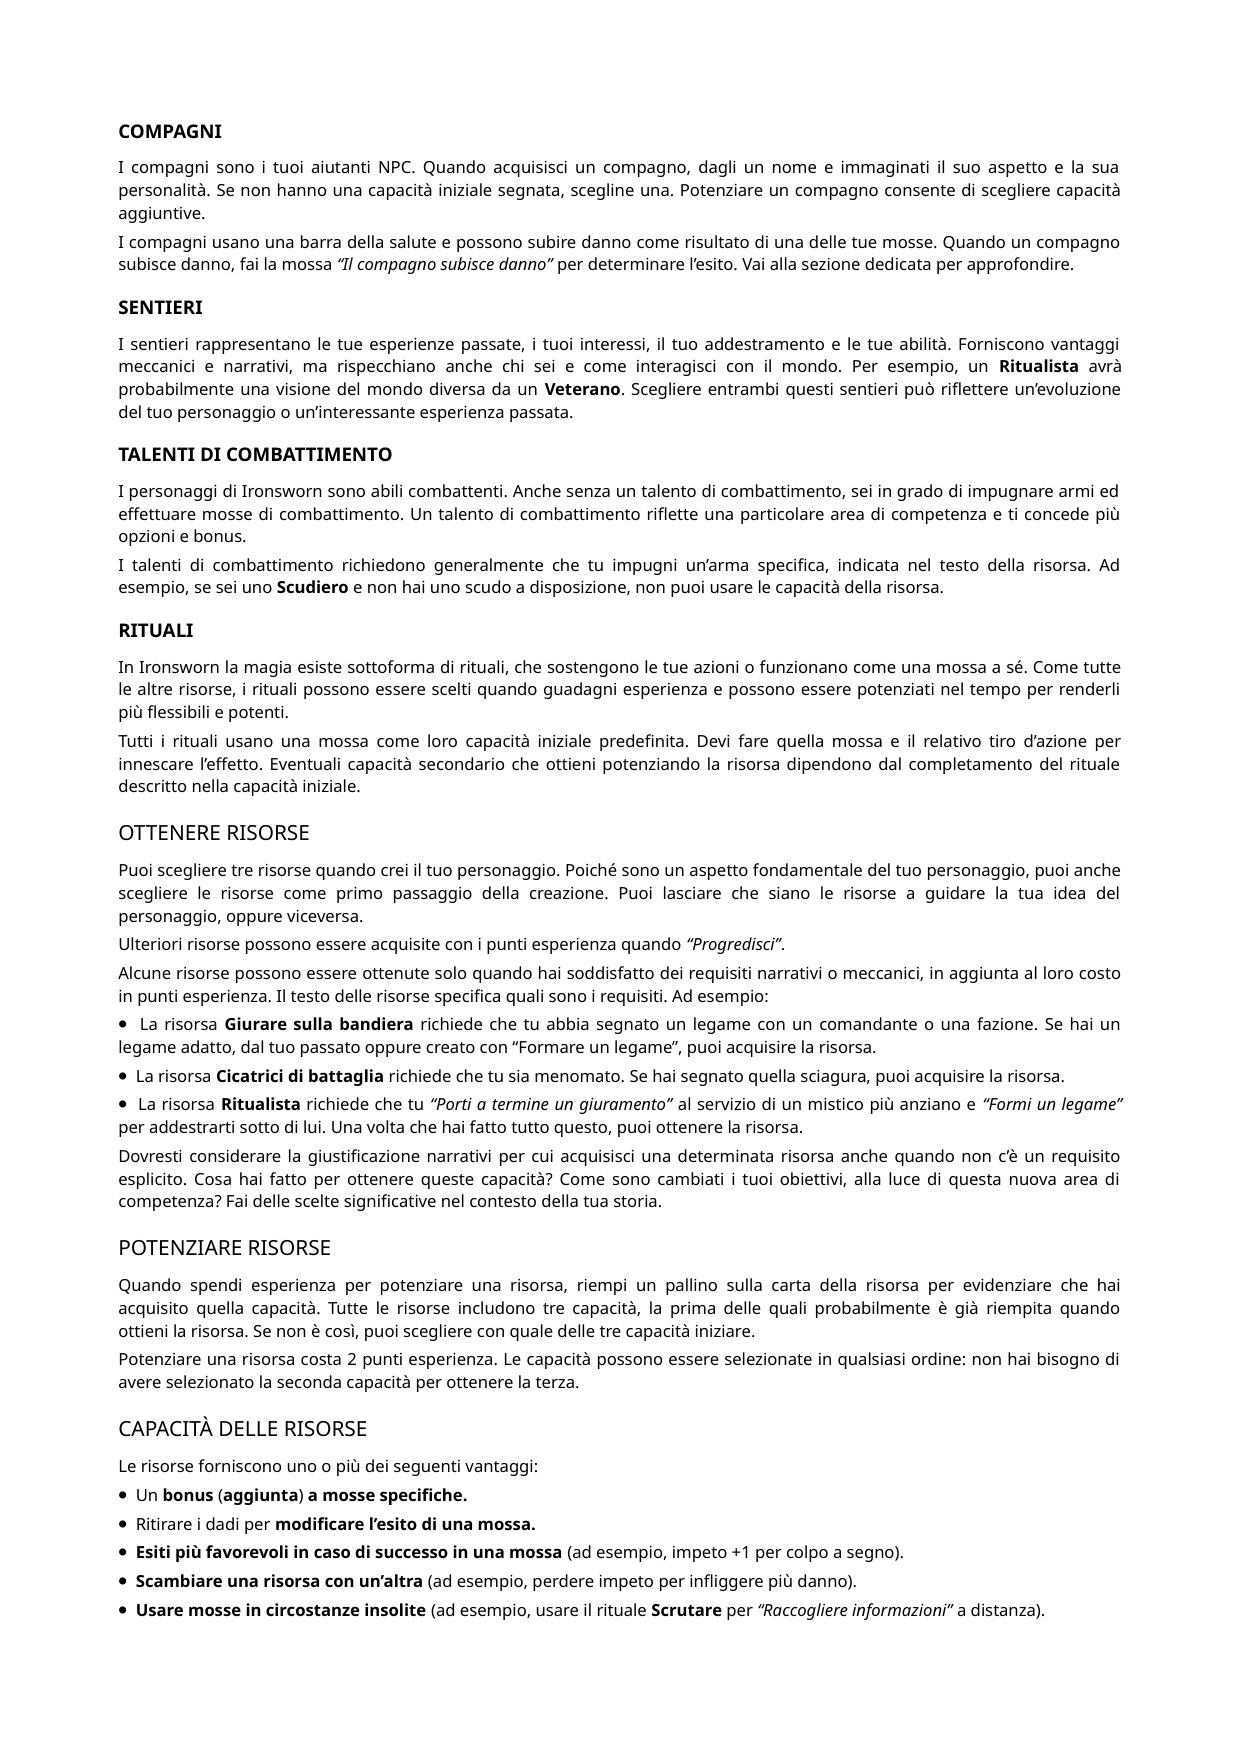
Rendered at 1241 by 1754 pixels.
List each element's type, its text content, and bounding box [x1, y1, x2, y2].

text Ulteriori risorse possono essere acquisite con i punti esperienza quando “Progredisci”. [118, 933, 1122, 956]
text I talenti di combattimento richiedono generalmente che tu impugni un’arma specifica, indicata nel testo della risorsa. Ad esempio, se sei uno Scudiero e non hai uno scudo a disposizione, non puoi usare le capacità della risorsa. [118, 553, 1122, 599]
text I sentieri rappresentano le tue esperienze passate, i tuoi interessi, il tuo addestramento e le tue abilità. Forniscono vantaggi meccanici e narrativi, ma rispecchiano anche chi sei e come interagisci con il mondo. Per esempio, un Ritualista avrà probabilmente una visione del mondo diversa da un Veterano. Scegliere entrambi questi sentieri può riflettere un’evoluzione del tuo personaggio o un’interessante esperienza passata. [118, 332, 1122, 423]
text ⦁ Esiti più favorevoli in caso di successo in una mossa (ad esempio, impeto +1 per colpo a segno). [118, 1541, 1122, 1563]
text I personaggi di Ironsworn sono abili combattenti. Anche senza un talento di combattimento, sei in grado di impugnare armi ed effettuare mosse di combattimento. Un talento di combattimento riflette una particolare area di competenza e ti concede più opzioni e bonus. [118, 479, 1122, 547]
text Quando spendi esperienza per potenziare una risorsa, riempi un pallino sulla carta della risorsa per evidenziare che hai acquisito quella capacità. Tutte le risorse includono tre capacità, la prima delle quali probabilmente è già riempita quando ottieni la risorsa. Se non è così, puoi scegliere con quale delle tre capacità iniziare. [118, 1274, 1122, 1342]
subtitle TALENTI DI COMBATTIMENTO [118, 441, 1122, 467]
subtitle SENTIERI [118, 294, 1122, 319]
text Tutti i rituali usano una mossa come loro capacità iniziale predefinita. Devi fare quella mossa e il relativo tiro d’azione per innescare l’effetto. Eventuali capacità secondario che ottieni potenziando la risorsa dipendono dal completamento del rituale descritto nella capacità iniziale. [118, 729, 1122, 797]
subtitle COMPAGNI [118, 118, 1122, 144]
text ⦁ La risorsa Giurare sulla bandiera richiede che tu abbia segnato un legame con un comandante o una fazione. Se hai un legame adatto, dal tuo passato oppure creato con “Formare un legame”, puoi acquisire la risorsa. [118, 1013, 1122, 1058]
text I compagni sono i tuoi aiutanti NPC. Quando acquisisci un compagno, dagli un nome e immaginati il suo aspetto e la sua personalità. Se non hanno una capacità iniziale segnata, scegline una. Potenziare un compagno consente di scegliere capacità aggiuntive. [118, 156, 1122, 224]
text ⦁ Un bonus (aggiunta) a mosse specifiche. [118, 1483, 1122, 1506]
text I compagni usano una barra della salute e possono subire danno come risultato di una delle tue mosse. Quando un compagno subisce danno, fai la mossa “Il compagno subisce danno” per determinare l’esito. Vai alla sezione dedicata per approfondire. [118, 230, 1122, 276]
subtitle OTTENERE RISORSE [118, 818, 1122, 846]
subtitle CAPACITÀ DELLE RISORSE [118, 1414, 1122, 1442]
text Puoi scegliere tre risorse quando crei il tuo personaggio. Poiché sono un aspetto fondamentale del tuo personaggio, puoi anche scegliere le risorse come primo passaggio della creazione. Puoi lasciare che siano le risorse a guidare la tua idea del personaggio, oppure viceversa. [118, 859, 1122, 927]
text Dovresti considerare la giustificazione narrativi per cui acquisisci una determinata risorsa anche quando non c’è un requisito esplicito. Cosa hai fatto per ottenere queste capacità? Come sono cambiati i tuoi obiettivi, alla luce di questa nuova area di competenza? Fai delle scelte significative nel contesto della tua storia. [118, 1144, 1122, 1212]
text Alcune risorse possono essere ottenute solo quando hai soddisfatto dei requisiti narrativi o meccanici, in aggiunta al loro costo in punti esperienza. Il testo delle risorse specifica quali sono i requisiti. Ad esempio: [118, 962, 1122, 1007]
text Le risorse forniscono uno o più dei seguenti vantaggi: [118, 1455, 1122, 1478]
text ⦁ Ritirare i dadi per modificare l’esito di una mossa. [118, 1512, 1122, 1535]
text ⦁ La risorsa Cicatrici di battaglia richiede che tu sia menomato. Se hai segnato quella sciagura, puoi acquisire la risorsa. [118, 1064, 1122, 1087]
text Potenziare una risorsa costa 2 punti esperienza. Le capacità possono essere selezionate in qualsiasi ordine: non hai bisogno di avere selezionato la seconda capacità per ottenere la terza. [118, 1348, 1122, 1393]
subtitle POTENZIARE RISORSE [118, 1233, 1122, 1261]
text In Ironsworn la magia esiste sottoforma di rituali, che sostengono le tue azioni o funzionano come una mossa a sé. Come tutte le altre risorse, i rituali possono essere scelti quando guadagni esperienza e possono essere potenziati nel tempo per renderli più flessibili e potenti. [118, 655, 1122, 723]
text ⦁ Scambiare una risorsa con un’altra (ad esempio, perdere impeto per infliggere più danno). [118, 1569, 1122, 1592]
subtitle RITUALI [118, 617, 1122, 643]
text ⦁ Usare mosse in circostanze insolite (ad esempio, usare il rituale Scrutare per “Raccogliere informazioni” a distanza). [118, 1598, 1122, 1621]
text ⦁ La risorsa Ritualista richiede che tu “Porti a termine un giuramento” al servizio di un mistico più anziano e “Formi un legame” per addestrarti sotto di lui. Una volta che hai fatto tutto questo, puoi ottenere la risorsa. [118, 1093, 1122, 1138]
